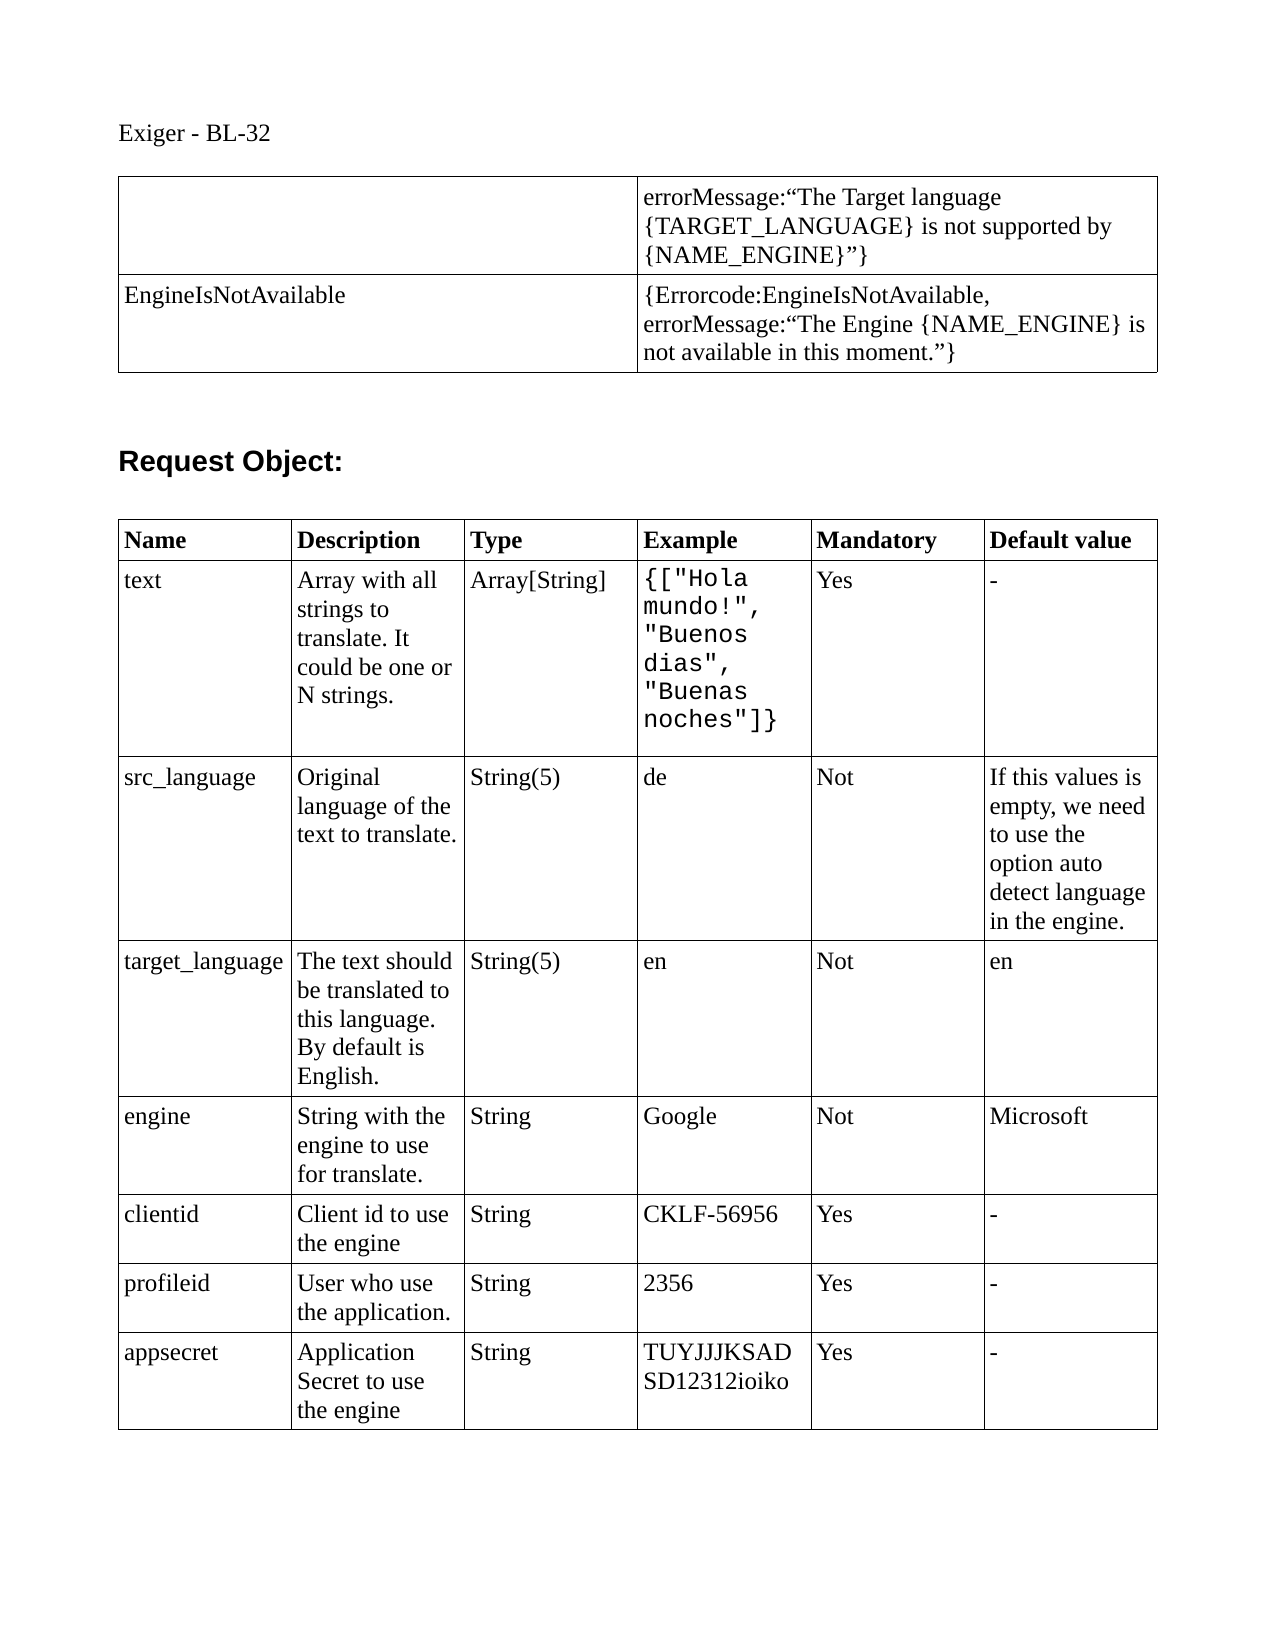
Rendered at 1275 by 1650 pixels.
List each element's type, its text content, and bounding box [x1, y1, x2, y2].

table_cell src_language [119, 757, 291, 940]
table_header Name [119, 520, 291, 559]
table_cell engine [119, 1097, 291, 1193]
table_cell String [465, 1195, 637, 1262]
table_cell String [465, 1264, 637, 1332]
table_cell Not [812, 757, 984, 940]
table_cell Array[String] [465, 561, 637, 756]
table_cell String with the engine to use for translate. [292, 1097, 464, 1193]
table_cell String [465, 1097, 637, 1193]
table_cell [119, 177, 637, 274]
table_cell target_language [119, 941, 291, 1096]
table_header Example [638, 520, 811, 559]
table_cell Client id to use the engine [292, 1195, 464, 1262]
table_cell String [465, 1333, 637, 1429]
table_cell errorMessage:“The Target language {TARGET_LANGUAGE} is not supported by {NAME_ENGINE}”} [638, 177, 1157, 274]
table_cell Not [812, 1097, 984, 1193]
table_cell Original language of the text to translate. [292, 757, 464, 940]
table_cell de [638, 757, 811, 940]
table_cell appsecret [119, 1333, 291, 1429]
table_cell Array with all strings to translate. It could be one or N strings. [292, 561, 464, 756]
table_cell String(5) [465, 757, 637, 940]
table_cell clientid [119, 1195, 291, 1262]
table_cell - [985, 1333, 1157, 1429]
table_cell Yes [812, 1333, 984, 1429]
table_cell Google [638, 1097, 811, 1193]
table_cell TUYJJJKSADSD12312ioiko [638, 1333, 811, 1429]
table_cell {["Hola mundo!", "Buenos dias", "Buenas noches"]} [638, 561, 811, 756]
table_header Default value [985, 520, 1157, 559]
table_cell Application Secret to use the engine [292, 1333, 464, 1429]
table_cell {Errorcode:EngineIsNotAvailable, errorMessage:“The Engine {NAME_ENGINE} is not available in this moment.”} [638, 275, 1157, 372]
table_cell - [985, 1195, 1157, 1262]
table_cell CKLF-56956 [638, 1195, 811, 1262]
table_header Type [465, 520, 637, 559]
table_cell Yes [812, 561, 984, 756]
table_header Description [292, 520, 464, 559]
subtitle Request Object: [118, 444, 1157, 478]
table_cell User who use the application. [292, 1264, 464, 1332]
table_cell String(5) [465, 941, 637, 1096]
table_cell EngineIsNotAvailable [119, 275, 637, 372]
table_cell Microsoft [985, 1097, 1157, 1193]
table_cell The text should be translated to this language. By default is English. [292, 941, 464, 1096]
table_header Mandatory [812, 520, 984, 559]
table_cell en [638, 941, 811, 1096]
table_cell text [119, 561, 291, 756]
table_cell en [985, 941, 1157, 1096]
table_cell 2356 [638, 1264, 811, 1332]
table_cell profileid [119, 1264, 291, 1332]
table_cell Yes [812, 1264, 984, 1332]
table_cell - [985, 561, 1157, 756]
table_cell Not [812, 941, 984, 1096]
table_cell If this values is empty, we need to use the option auto detect language in the engine. [985, 757, 1157, 940]
table_cell - [985, 1264, 1157, 1332]
table_cell Yes [812, 1195, 984, 1262]
